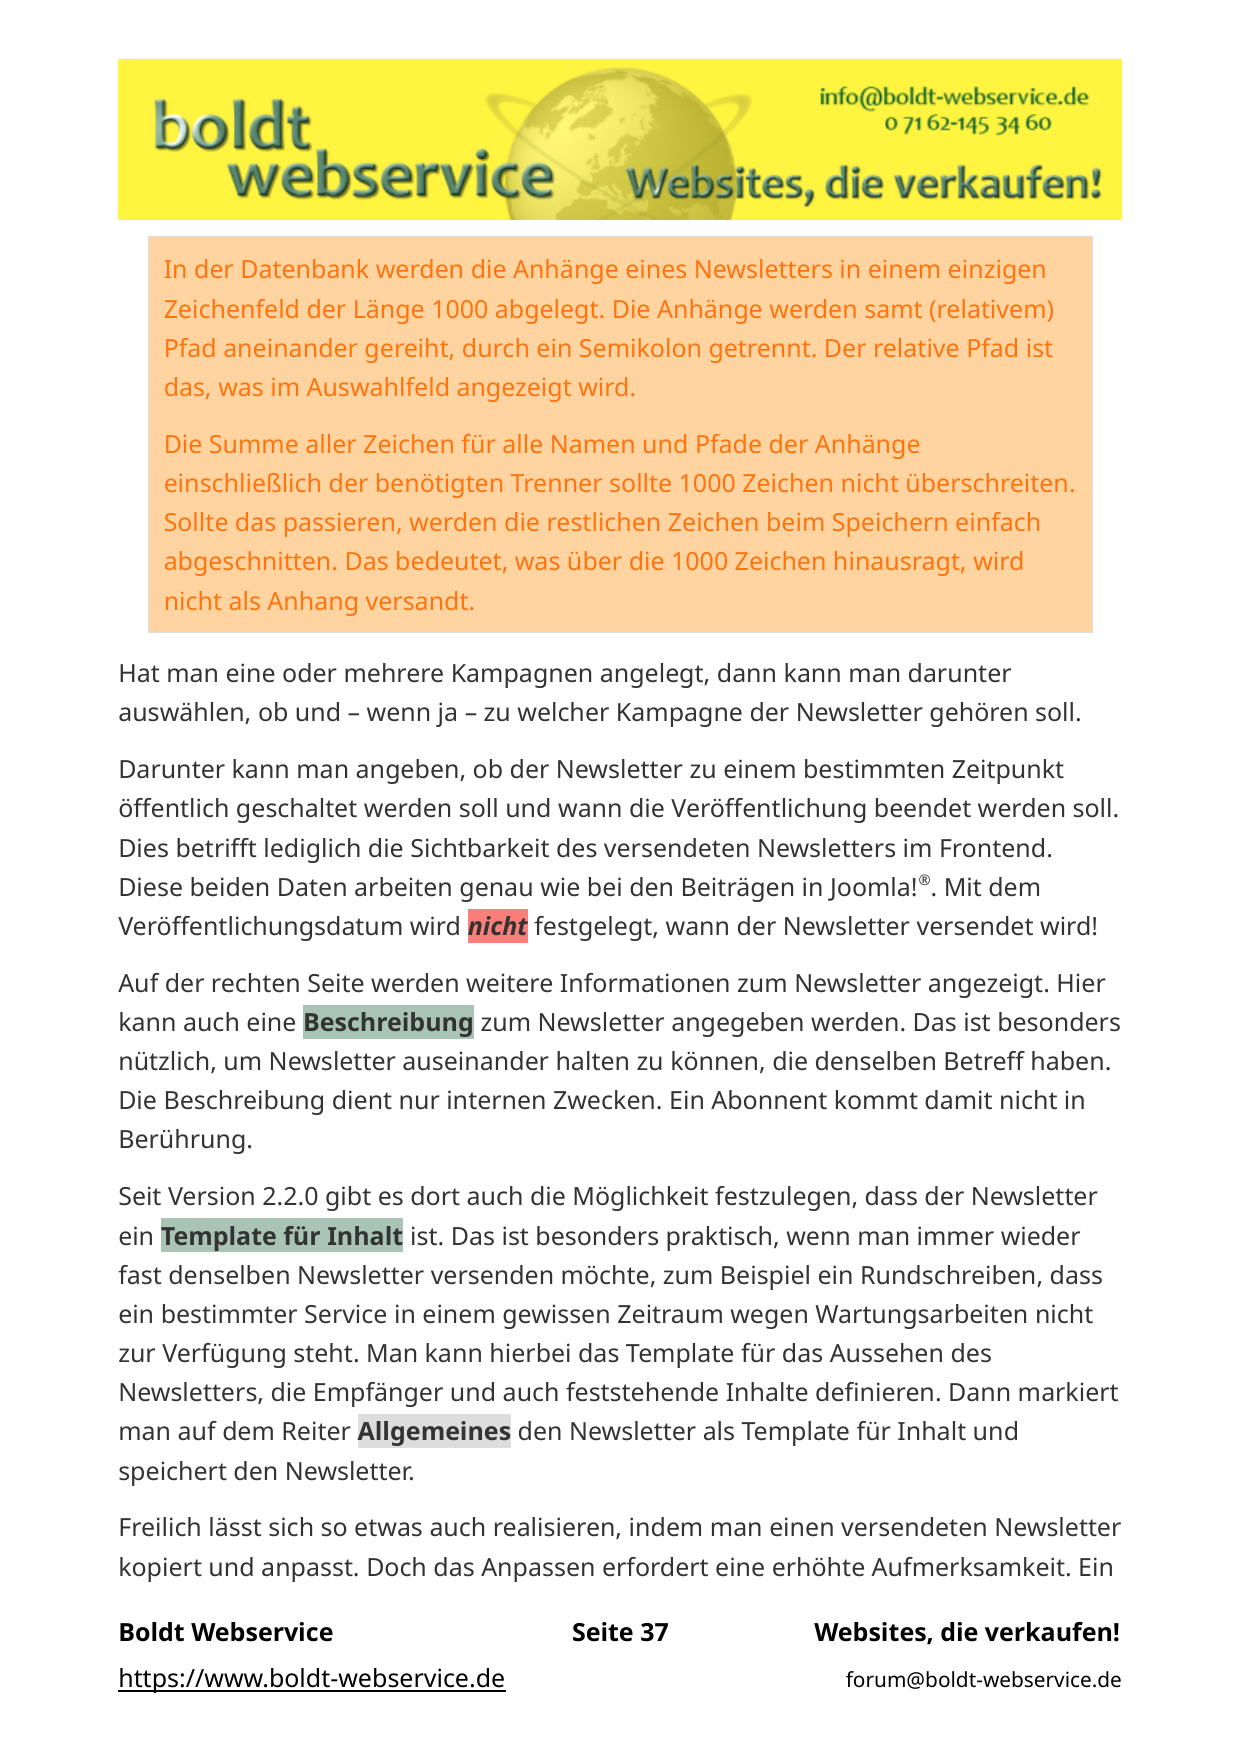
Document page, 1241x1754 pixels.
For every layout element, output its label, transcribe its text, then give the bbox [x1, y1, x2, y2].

text Darunter kann man angeben, ob der Newsletter zu einem bestimmten Zeitpunkt öffentlich geschaltet werden soll und wann die Veröffentlichung beendet werden soll. Dies betrifft lediglich die Sichtbarkeit des versendeten Newsletters im Frontend. Diese beiden Daten arbeiten genau wie bei den Beiträgen in Joomla!®. Mit dem Veröffentlichungsdatum wird nicht festgelegt, wann der Newsletter versendet wird! [118, 752, 1122, 943]
text Hat man eine oder mehrere Kampagnen angelegt, dann kann man darunter auswählen, ob und – wenn ja – zu welcher Kampagne der Newsletter gehören soll. [118, 656, 1122, 729]
text Auf der rechten Seite werden weitere Informationen zum Newsletter angezeigt. Hier kann auch eine Beschreibung zum Newsletter angegeben werden. Das ist besonders nützlich, um Newsletter auseinander halten zu können, die denselben Betreff haben. Die Beschreibung dient nur internen Zwecken. Ein Abonnent kommt damit nicht in Berührung. [118, 965, 1122, 1156]
text In der Datenbank werden die Anhänge eines Newsletters in einem einzigen Zeichenfeld der Länge 1000 abgelegt. Die Anhänge werden samt (relativem) Pfad aneinander gereiht, durch ein Semikolon getrennt. Der relative Pfad ist das, was im Auswahlfeld angezeigt wird. [149, 237, 1092, 404]
text Seit Version 2.2.0 gibt es dort auch die Möglichkeit festzulegen, dass der Newsletter ein Template für Inhalt ist. Das ist besonders praktisch, wenn man immer wieder fast denselben Newsletter versenden möchte, zum Beispiel ein Rundschreiben, dass ein bestimmter Service in einem gewissen Zeitraum wegen Wartungsarbeiten nicht zur Verfügung steht. Man kann hierbei das Template für das Aussehen des Newsletters, die Empfänger und auch feststehende Inhalte definieren. Dann markiert man auf dem Reiter Allgemeines den Newsletter als Template für Inhalt und speichert den Newsletter. [118, 1179, 1122, 1487]
text Die Summe aller Zeichen für alle Namen und Pfade der Anhänge einschließlich der benötigten Trenner sollte 1000 Zeichen nicht überschreiten. Sollte das passieren, werden die restlichen Zeichen beim Speichern einfach abgeschnitten. Das bedeutet, was über die 1000 Zeichen hinausragt, wird nicht als Anhang versandt. [149, 411, 1092, 632]
text Freilich lässt sich so etwas auch realisieren, indem man einen versendeten Newsletter kopiert und anpasst. Doch das Anpassen erfordert eine erhöhte Aufmerksamkeit. Ein [118, 1510, 1122, 1583]
picture [118, 59, 1123, 220]
